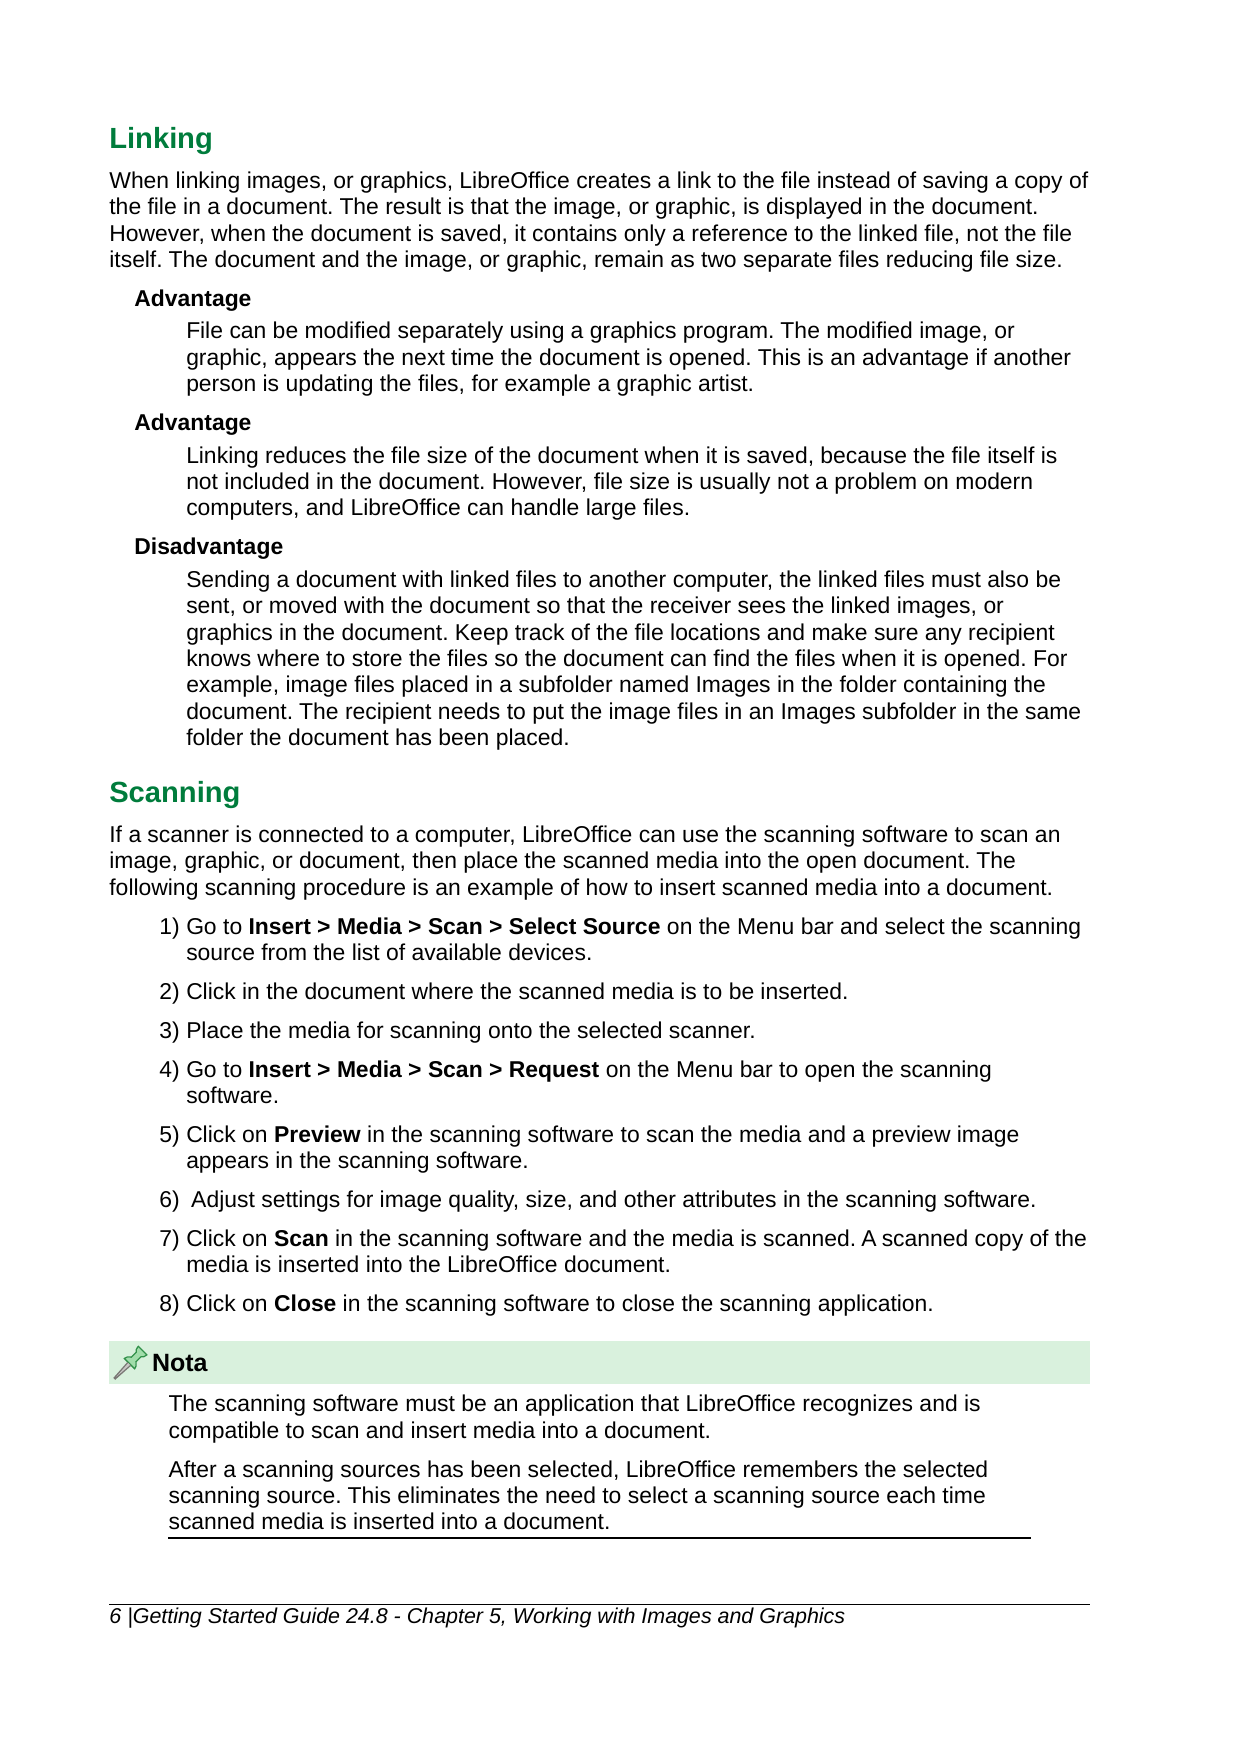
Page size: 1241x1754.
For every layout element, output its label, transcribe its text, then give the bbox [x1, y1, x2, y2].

subtitle Scanning [109, 775, 1090, 809]
subtitle Linking [109, 121, 1090, 154]
list When linking images, or graphics, LibreOffice creates a link to the file instead of saving a copy of the file in a document. The result is that the image, or graphic, is displayed in the document. However, when the document is saved, it contains only a reference to the linked file, not the file itself. The document and the image, or graphic, remain as two separate files reducing file size. [109, 167, 1090, 272]
text File can be modified separately using a graphics program. The modified image, or graphic, appears the next time the document is opened. This is an advantage if another person is updating the files, for example a graphic artist. [186, 317, 1090, 397]
text Linking reduces the file size of the document when it is saved, because the file itself is not included in the document. However, file size is usually not a problem on modern computers, and LibreOffice can handle large files. [186, 442, 1090, 521]
list Go to Insert > Media > Scan > Request on the Menu bar to open the scanning software. [186, 1056, 1090, 1108]
text After a scanning sources has been selected, LibreOffice remembers the selected scanning source. This eliminates the need to select a scanning source each time scanned media is inserted into a document. [168, 1456, 1031, 1537]
list Click on Close in the scanning software to close the scanning application. [186, 1290, 1090, 1316]
subtitle Nota [109, 1341, 1090, 1384]
text Sending a document with linked files to another computer, the linked files must also be sent, or moved with the document so that the receiver sees the linked images, or graphics in the document. Keep track of the file locations and make sure any recipient knows where to store the files so the document can find the files when it is opened. For example, image files placed in a subfolder named Images in the folder containing the document. The recipient needs to put the image files in an Images subfolder in the same folder the document has been placed. [186, 566, 1090, 750]
list Click in the document where the scanned media is to be inserted. [186, 978, 1090, 1004]
list Place the media for scanning onto the selected scanner. [186, 1017, 1090, 1043]
list Adjust settings for image quality, size, and other attributes in the scanning software. [186, 1186, 1090, 1212]
text Advantage [134, 409, 1090, 435]
list Click on Preview in the scanning software to scan the media and a preview image appears in the scanning software. [186, 1121, 1090, 1173]
list If a scanner is connected to a computer, LibreOffice can use the scanning software to scan an image, graphic, or document, then place the scanned media into the open document. The following scanning procedure is an example of how to insert scanned media into a document. [109, 821, 1090, 900]
text Disadvantage [134, 533, 1090, 559]
list Go to Insert > Media > Scan > Select Source on the Menu bar and select the scanning source from the list of available devices. [186, 913, 1090, 965]
text Advantage [134, 285, 1090, 311]
list Click on Scan in the scanning software and the media is scanned. A scanned copy of the media is inserted into the LibreOffice document. [186, 1225, 1090, 1277]
text The scanning software must be an application that LibreOffice recognizes and is compatible to scan and insert media into a document. [168, 1390, 1031, 1443]
